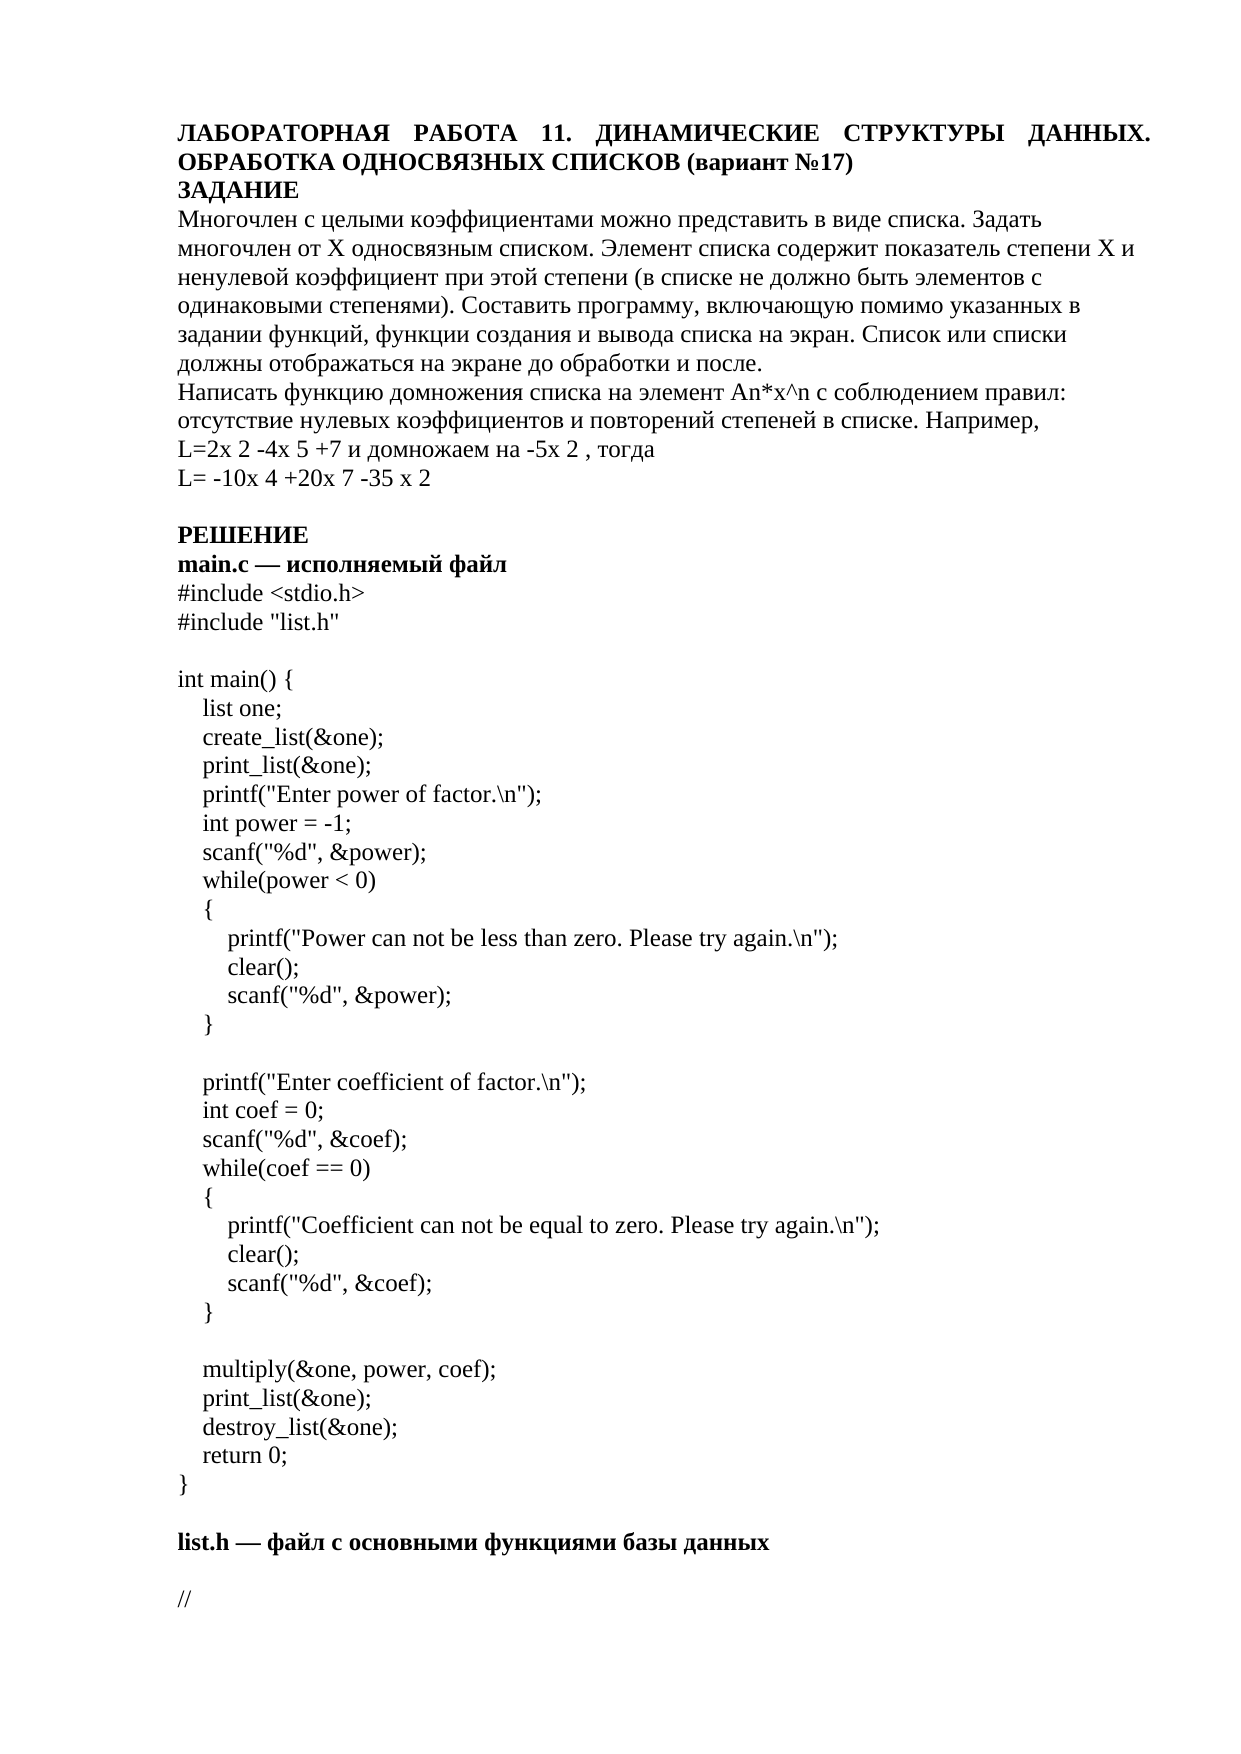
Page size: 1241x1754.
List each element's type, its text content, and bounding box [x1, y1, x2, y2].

text РЕШЕНИЕ [177, 492, 1152, 549]
text } [177, 1009, 1152, 1038]
text clear(); [177, 952, 1152, 981]
text return 0; [177, 1441, 1152, 1469]
text list one; [177, 693, 1152, 722]
text #include "list.h" [177, 607, 1152, 636]
text destroy_list(&one); [177, 1412, 1152, 1441]
text { [177, 1182, 1152, 1211]
text scanf("%d", &coef); [177, 1124, 1152, 1153]
text list.h — файл с основными функциями базы данных [177, 1527, 1152, 1556]
text Многочлен с целыми коэффициентами можно представить в виде списка. Задать многочлен от Х односвязным списком. Элемент списка содержит показатель степени Х и ненулевой коэффициент при этой степени (в списке не должно быть элементов с одинаковыми степенями). Составить программу, включающую помимо указанных в задании функций, функции создания и вывода списка на экран. Список или списки должны отображаться на экране до обработки и после. [177, 204, 1152, 377]
text } [177, 1297, 1152, 1326]
text clear(); [177, 1239, 1152, 1268]
text ЗАДАНИЕ [177, 176, 1152, 204]
text print_list(&one); [177, 1383, 1152, 1412]
text int power = -1; [177, 808, 1152, 837]
text printf("Enter coefficient of factor.\n"); [177, 1067, 1152, 1096]
text print_list(&one); [177, 751, 1152, 779]
text while(coef == 0) [177, 1153, 1152, 1182]
text { [177, 894, 1152, 923]
text main.c — исполняемый файл [177, 549, 1152, 578]
text } [177, 1469, 1152, 1498]
text scanf("%d", &power); [177, 981, 1152, 1009]
text create_list(&one); [177, 722, 1152, 751]
text // [177, 1584, 1152, 1613]
text printf("Coefficient can not be equal to zero. Please try again.\n"); [177, 1211, 1152, 1239]
text int main() { [177, 664, 1152, 693]
text scanf("%d", &power); [177, 837, 1152, 866]
text Написать функцию домножения списка на элемент An*x^n с соблюдением правил: [177, 377, 1152, 406]
text L= -10x 4 +20x 7 -35 x 2 [177, 463, 1152, 492]
text printf("Enter power of factor.\n"); [177, 779, 1152, 808]
text int coef = 0; [177, 1096, 1152, 1124]
text scanf("%d", &coef); [177, 1268, 1152, 1297]
text multiply(&one, power, coef); [177, 1354, 1152, 1383]
text printf("Power can not be less than zero. Please try again.\n"); [177, 923, 1152, 952]
text отсутствие нулевых коэффициентов и повторений степеней в списке. Например, [177, 406, 1152, 434]
text while(power < 0) [177, 866, 1152, 894]
text ЛАБОРАТОРНАЯ РАБОТА 11. ДИНАМИЧЕСКИЕ СТРУКТУРЫ ДАННЫХ. ОБРАБОТКА ОДНОСВЯЗНЫХ СПИСКОВ (вариант №17) [177, 118, 1152, 176]
text #include <stdio.h> [177, 578, 1152, 607]
text L=2x 2 -4x 5 +7 и домножаем на -5x 2 , тогда [177, 434, 1152, 463]
